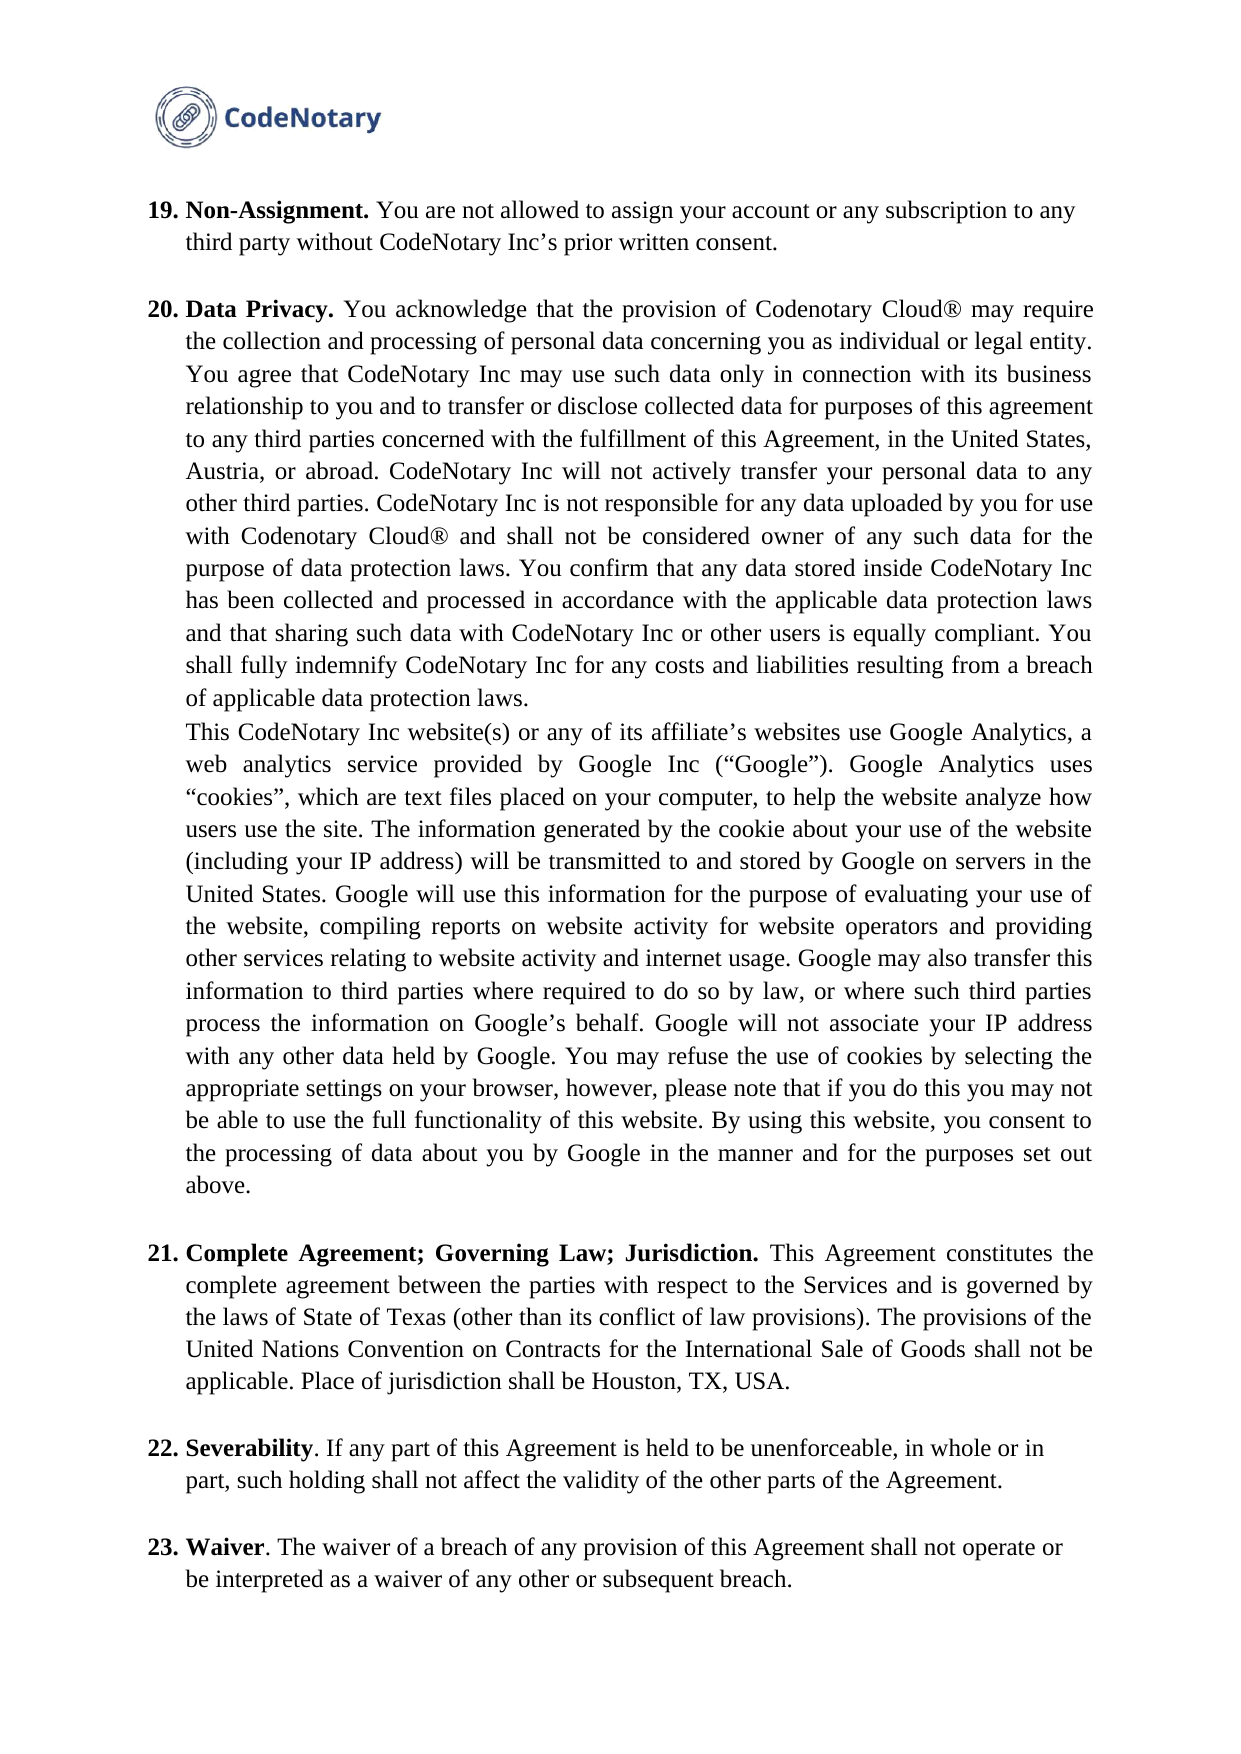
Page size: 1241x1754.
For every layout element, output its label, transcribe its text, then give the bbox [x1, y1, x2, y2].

list Waiver. The waiver of a breach of any provision of this Agreement shall not operate or be interpreted as a waiver of any other or subsequent breach. [147, 1532, 1092, 1593]
text This CodeNotary Inc website(s) or any of its affiliate’s websites use Google Analytics, a web analytics service provided by Google Inc (“Google”). Google Analytics uses “cookies”, which are text files placed on your computer, to help the website analyze how users use the site. The information generated by the cookie about your use of the website (including your IP address) will be transmitted to and stored by Google on servers in the United States. Google will use this information for the purpose of evaluating your use of the website, compiling reports on website activity for website operators and providing other services relating to website activity and internet usage. Google may also transfer this information to third parties where required to do so by law, or where such third parties process the information on Google’s behalf. Google will not associate your IP address with any other data held by Google. You may refuse the use of cookies by selecting the appropriate settings on your browser, however, please note that if you do this you may not be able to use the full functionality of this website. By using this website, you consent to the processing of data about you by Google in the manner and for the purposes set out above. [185, 717, 1094, 1199]
picture [147, 73, 389, 161]
list Data Privacy. You acknowledge that the provision of Codenotary Cloud® may require the collection and processing of personal data concerning you as individual or legal entity. You agree that CodeNotary Inc may use such data only in connection with its business relationship to you and to transfer or disclose collected data for purposes of this agreement to any third parties concerned with the fulfillment of this Agreement, in the United States, Austria, or abroad. CodeNotary Inc will not actively transfer your personal data to any other third parties. CodeNotary Inc is not responsible for any data uploaded by you for use with Codenotary Cloud® and shall not be considered owner of any such data for the purpose of data protection laws. You confirm that any data stored inside CodeNotary Inc has been collected and processed in accordance with the applicable data protection laws and that sharing such data with CodeNotary Inc or other users is equally compliant. You shall fully indemnify CodeNotary Inc for any costs and liabilities resulting from a breach of applicable data protection laws. [147, 294, 1094, 712]
list Non-Assignment. You are not allowed to assign your account or any subscription to any third party without CodeNotary Inc’s prior written consent. [147, 195, 1092, 255]
list Complete Agreement; Governing Law; Jurisdiction. This Agreement constitutes the complete agreement between the parties with respect to the Services and is governed by the laws of State of Texas (other than its conflict of law provisions). The provisions of the United Nations Convention on Contracts for the International Sale of Goods shall not be applicable. Place of jurisdiction shall be Houston, TX, USA. [147, 1238, 1094, 1395]
list Severability. If any part of this Agreement is held to be unenforceable, in whole or in part, such holding shall not affect the validity of the other parts of the Agreement. [147, 1433, 1092, 1494]
